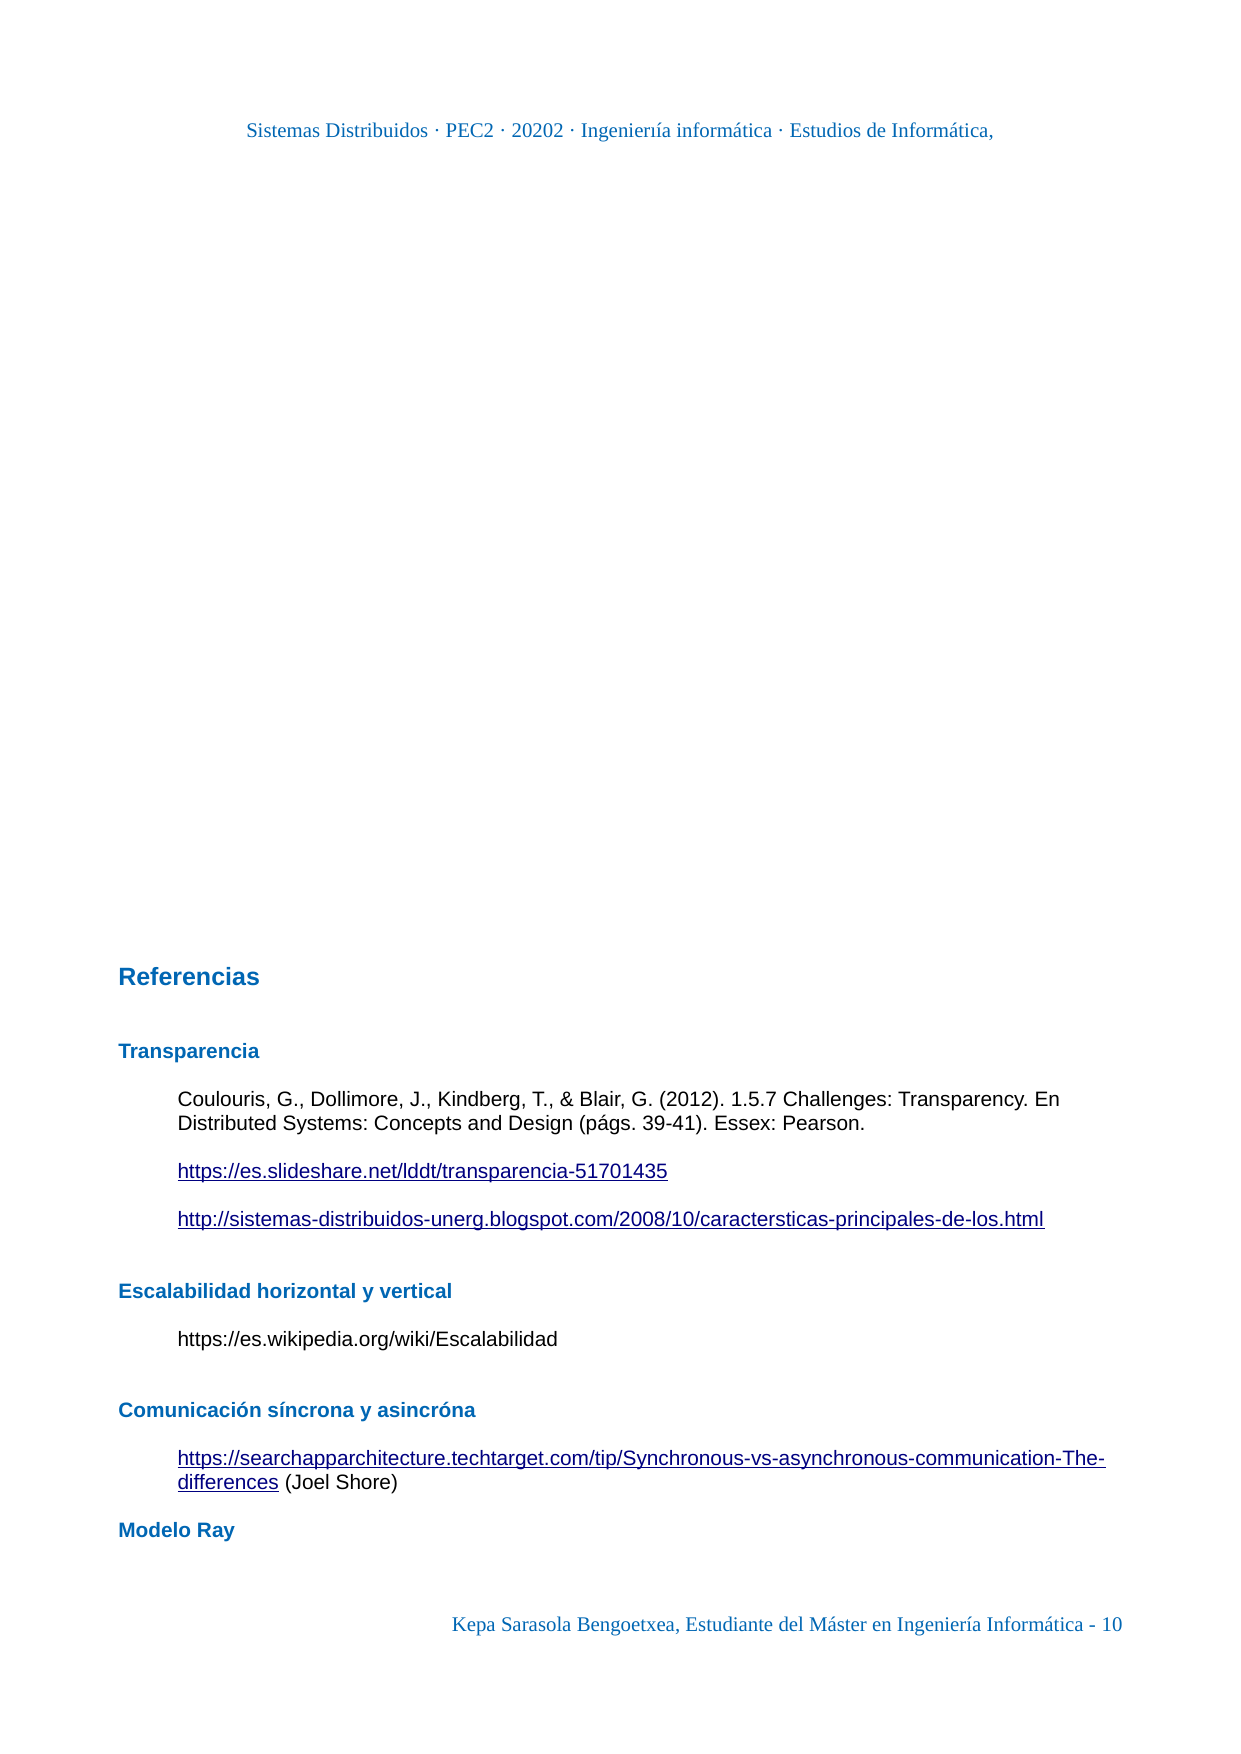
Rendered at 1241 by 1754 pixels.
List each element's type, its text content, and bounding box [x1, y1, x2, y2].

text Referencias [118, 962, 1122, 991]
text https://es.slideshare.net/lddt/transparencia-51701435 [177, 1159, 1122, 1183]
text Transparencia [118, 1039, 1122, 1063]
text Modelo Ray [118, 1518, 1122, 1542]
text https://es.wikipedia.org/wiki/Escalabilidad [177, 1326, 1122, 1350]
text http://sistemas-distribuidos-unerg.blogspot.com/2008/10/caractersticas-principales-de-los.html [177, 1207, 1122, 1231]
text Coulouris, G., Dollimore, J., Kindberg, T., & Blair, G. (2012). 1.5.7 Challenges: Transparency. En [177, 1087, 1122, 1111]
text https://searchapparchitecture.techtarget.com/tip/Synchronous-vs-asynchronous-communication-The-differences (Joel Shore) [177, 1446, 1122, 1494]
text Distributed Systems: Concepts and Design (págs. 39-41). Essex: Pearson. [177, 1111, 1122, 1135]
text Comunicación síncrona y asincróna [118, 1398, 1122, 1422]
text Escalabilidad horizontal y vertical [118, 1278, 1122, 1302]
